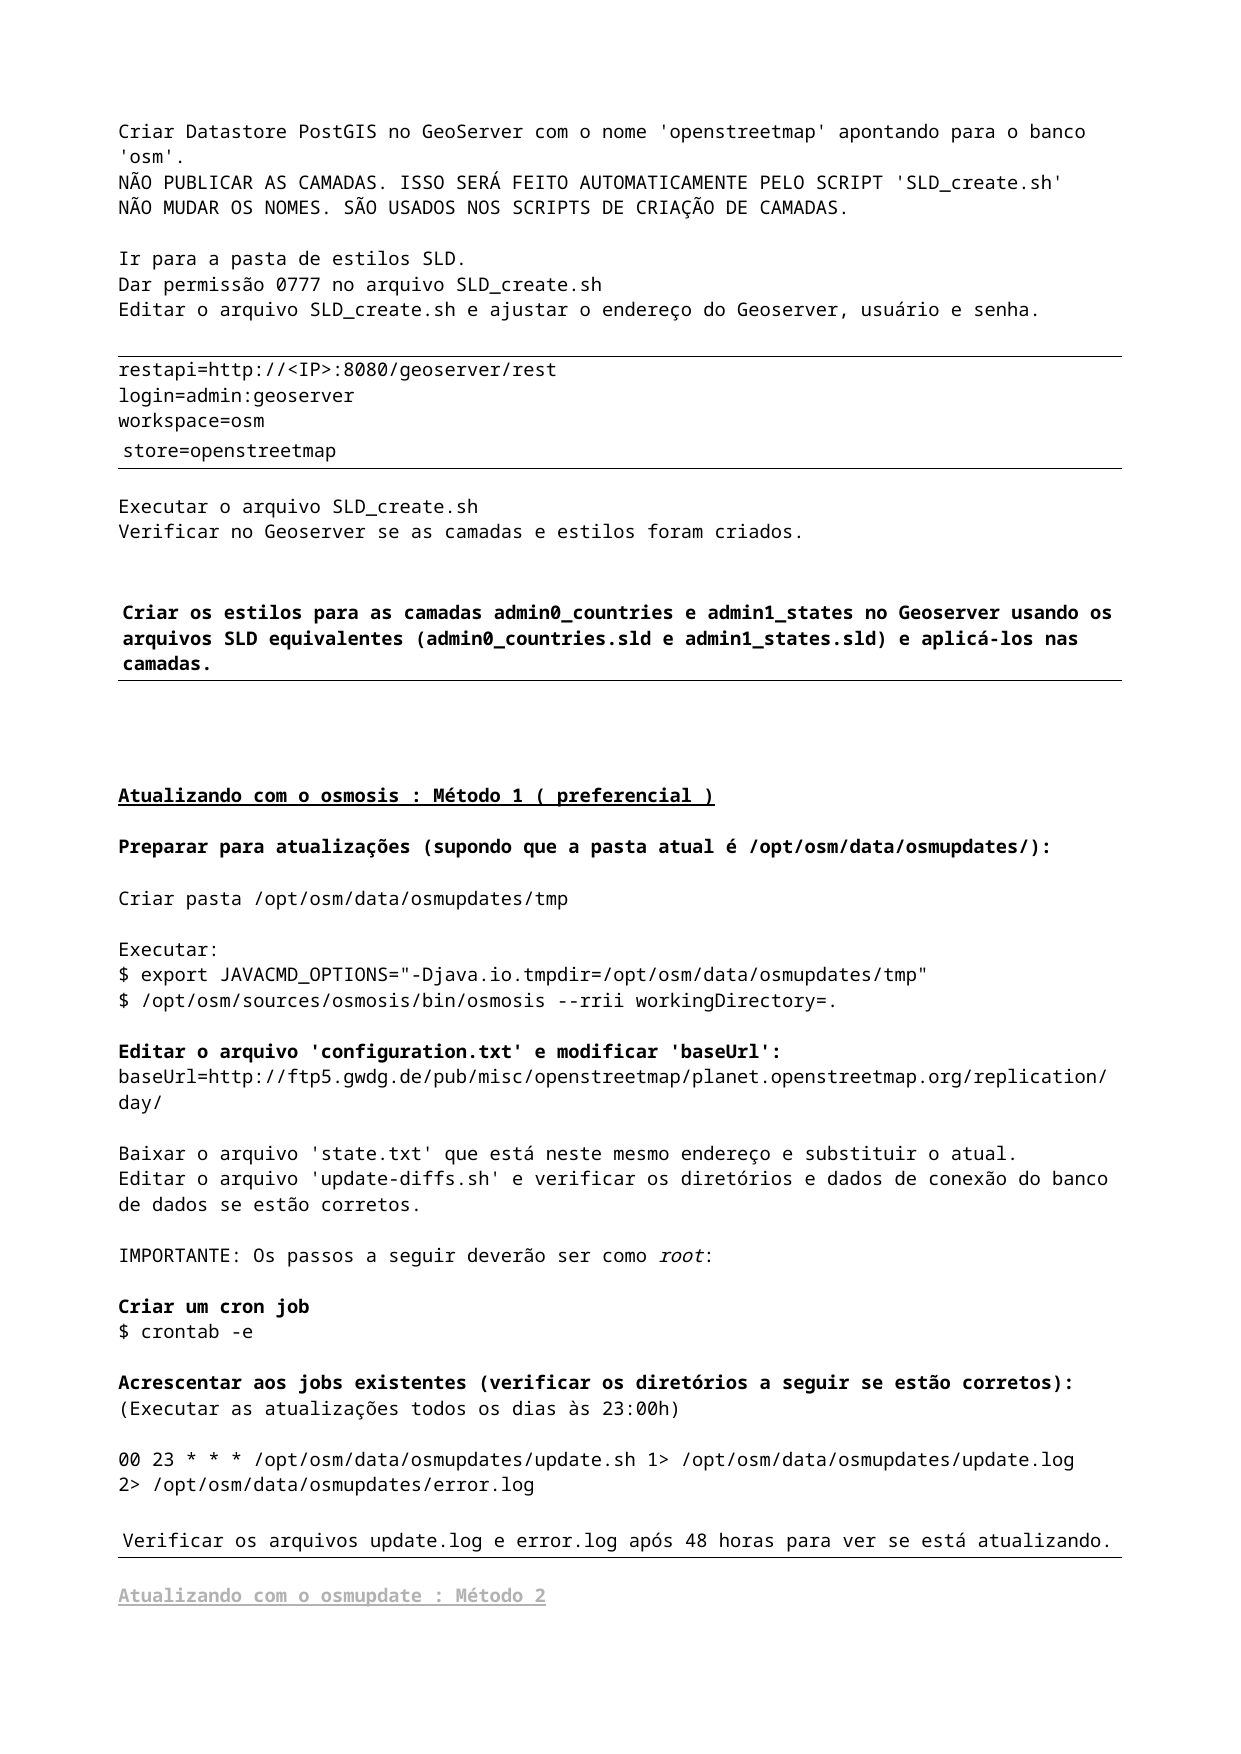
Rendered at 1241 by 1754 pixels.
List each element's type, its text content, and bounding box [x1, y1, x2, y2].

text (Executar as atualizações todos os dias às 23:00h) [118, 1395, 1122, 1421]
text Baixar o arquivo 'state.txt' que está neste mesmo endereço e substituir o atual. [118, 1140, 1122, 1166]
text $ export JAVACMD_OPTIONS="-Djava.io.tmpdir=/opt/osm/data/osmupdates/tmp" $ /opt/osm/sources/osmosis/bin/osmosis --rrii workingDirectory=. [118, 961, 1122, 1038]
text workspace=osm [118, 408, 1122, 433]
text Dar permissão 0777 no arquivo SLD_create.sh [118, 271, 1122, 297]
text IMPORTANTE: Os passos a seguir deverão ser como root: [118, 1242, 1122, 1268]
text NÃO PUBLICAR AS CAMADAS. ISSO SERÁ FEITO AUTOMATICAMENTE PELO SCRIPT 'SLD_create.sh' [118, 169, 1122, 195]
text Verificar no Geoserver se as camadas e estilos foram criados. [118, 519, 1122, 544]
text Criar Datastore PostGIS no GeoServer com o nome 'openstreetmap' apontando para o banco 'osm'. [118, 118, 1122, 169]
text Ir para a pasta de estilos SLD. [118, 246, 1122, 271]
text Executar: [118, 936, 1122, 961]
text Executar o arquivo SLD_create.sh [118, 493, 1122, 519]
text Criar um cron job [118, 1293, 1122, 1319]
text 00 23 * * * /opt/osm/data/osmupdates/update.sh 1> /opt/osm/data/osmupdates/update.log 2> /opt/osm/data/osmupdates/error.log [118, 1446, 1122, 1497]
text Criar os estilos para as camadas admin0_countries e admin1_states no Geoserver usando os arquivos SLD equivalentes (admin0_countries.sld e admin1_states.sld) e aplicá-los nas camadas. [118, 595, 1122, 680]
text restapi=http://<IP>:8080/geoserver/rest [118, 357, 1122, 382]
text NÃO MUDAR OS NOMES. SÃO USADOS NOS SCRIPTS DE CRIAÇÃO DE CAMADAS. [118, 195, 1122, 220]
text login=admin:geoserver [118, 382, 1122, 408]
text Preparar para atualizações (supondo que a pasta atual é /opt/osm/data/osmupdates/): [118, 834, 1122, 859]
text baseUrl=http://ftp5.gwdg.de/pub/misc/openstreetmap/planet.openstreetmap.org/replication/day/ [118, 1063, 1122, 1114]
text Atualizando com o osmosis : Método 1 ( preferencial ) [118, 783, 1122, 808]
text store=openstreetmap [118, 433, 1122, 468]
text $ crontab -e [118, 1319, 1122, 1344]
text Criar pasta /opt/osm/data/osmupdates/tmp [118, 885, 1122, 910]
text Editar o arquivo 'update-diffs.sh' e verificar os diretórios e dados de conexão do banco de dados se estão corretos. [118, 1166, 1122, 1217]
text Verificar os arquivos update.log e error.log após 48 horas para ver se está atualizando. [118, 1523, 1122, 1557]
text Editar o arquivo 'configuration.txt' e modificar 'baseUrl': [118, 1038, 1122, 1063]
text Editar o arquivo SLD_create.sh e ajustar o endereço do Geoserver, usuário e senha. [118, 297, 1122, 322]
text Atualizando com o osmupdate : Método 2 [118, 1583, 1122, 1608]
text Acrescentar aos jobs existentes (verificar os diretórios a seguir se estão corretos): [118, 1370, 1122, 1395]
